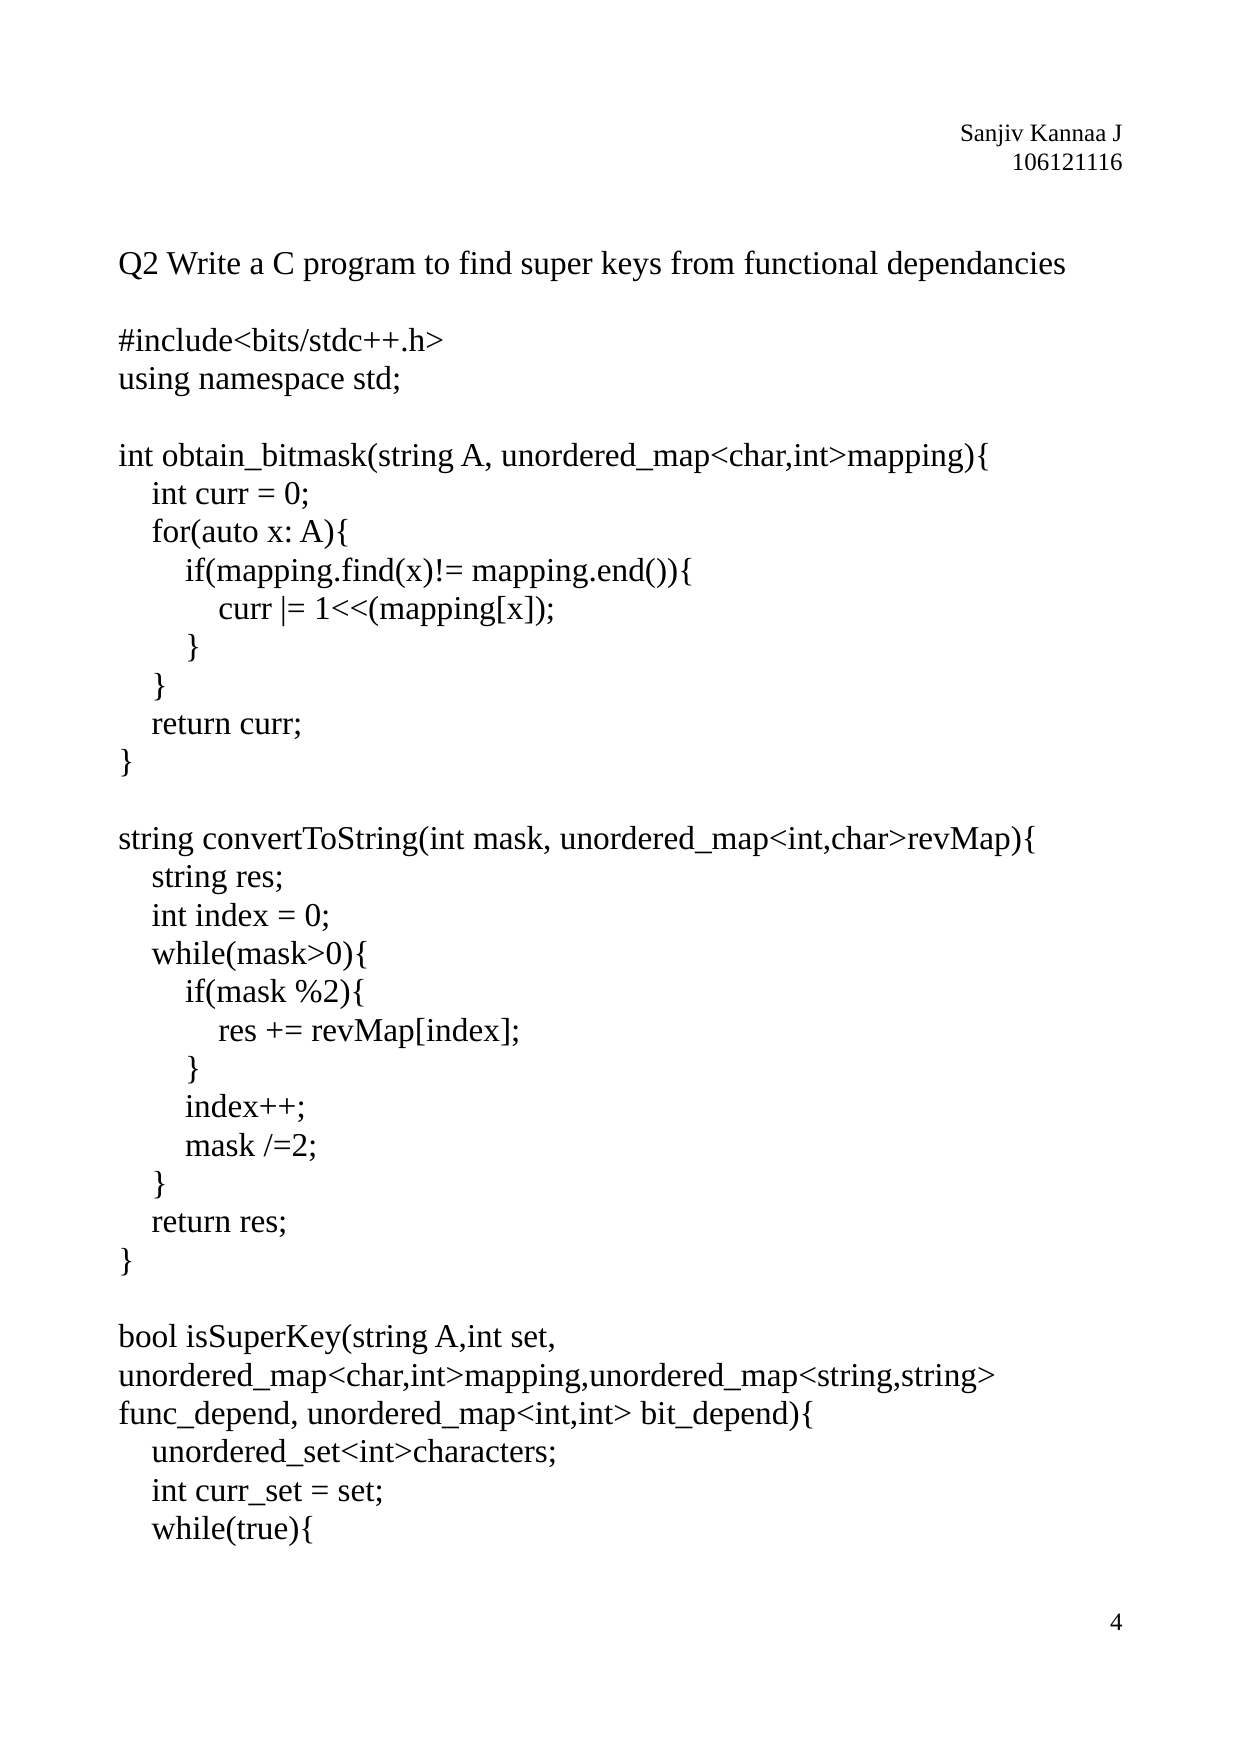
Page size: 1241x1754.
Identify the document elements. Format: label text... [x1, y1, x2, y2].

text curr |= 1<<(mapping[x]); [118, 588, 1122, 627]
text if(mapping.find(x)!= mapping.end()){ [118, 550, 1122, 588]
text using namespace std; [118, 358, 1122, 397]
text while(true){ [118, 1508, 1122, 1547]
text int index = 0; [118, 895, 1122, 933]
text bool isSuperKey(string A,int set, unordered_map<char,int>mapping,unordered_map<string,string> func_depend, unordered_map<int,int> bit_depend){ [118, 1317, 1122, 1432]
text if(mask %2){ [118, 972, 1122, 1010]
text return res; [118, 1202, 1122, 1240]
text } [118, 627, 1122, 665]
text #include<bits/stdc++.h> [118, 320, 1122, 358]
text int curr_set = set; [118, 1470, 1122, 1508]
text int curr = 0; [118, 473, 1122, 512]
text } [118, 1240, 1122, 1278]
text } [118, 1048, 1122, 1087]
text res += revMap[index]; [118, 1010, 1122, 1048]
text } [118, 665, 1122, 703]
text mask /=2; [118, 1125, 1122, 1163]
text string res; [118, 857, 1122, 895]
text } [118, 742, 1122, 780]
text for(auto x: A){ [118, 512, 1122, 550]
text int obtain_bitmask(string A, unordered_map<char,int>mapping){ [118, 435, 1122, 473]
text unordered_set<int>characters; [118, 1432, 1122, 1470]
text string convertToString(int mask, unordered_map<int,char>revMap){ [118, 818, 1122, 857]
text } [118, 1163, 1122, 1202]
text index++; [118, 1087, 1122, 1125]
text Q2 Write a C program to find super keys from functional dependancies [118, 243, 1122, 282]
text return curr; [118, 703, 1122, 742]
text while(mask>0){ [118, 933, 1122, 972]
